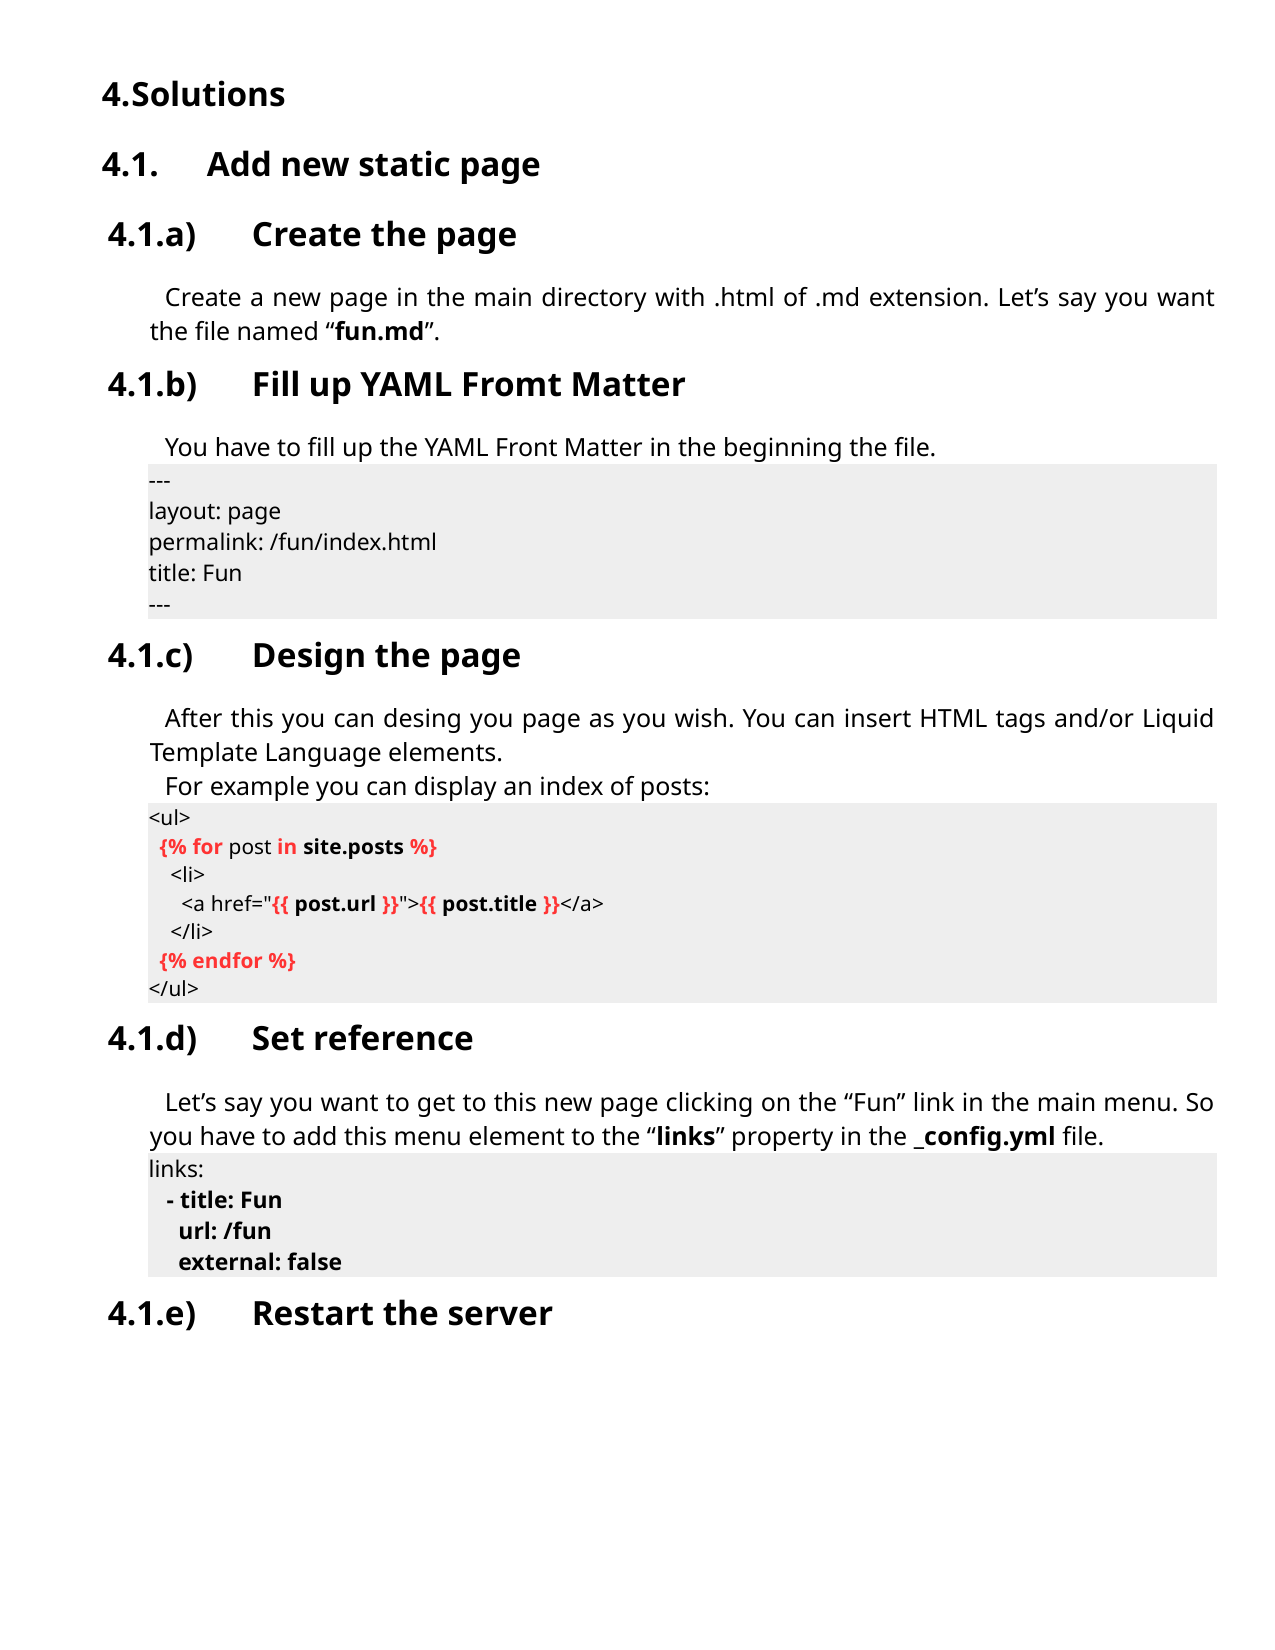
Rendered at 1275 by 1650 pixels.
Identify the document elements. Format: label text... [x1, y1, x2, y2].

subtitle Fill up YAML Fromt Matter [108, 360, 1217, 406]
text Create a new page in the main directory with .html of .md extension. Let’s say you want the file named “fun.md”. [149, 280, 1217, 348]
text </ul> [148, 974, 1217, 1003]
text You have to fill up the YAML Front Matter in the beginning the file. [149, 430, 1217, 464]
subtitle Create the page [108, 210, 1217, 256]
text layout: page [148, 495, 1217, 526]
text - title: Fun [148, 1184, 1217, 1215]
text --- [148, 588, 1217, 619]
text After this you can desing you page as you wish. You can insert HTML tags and/or Liquid Template Language elements. [149, 701, 1217, 769]
subtitle Solutions [102, 70, 1217, 116]
text Let’s say you want to get to this new page clicking on the “Fun” link in the main menu. So you have to add this menu element to the “links” property in the _config.yml file. [149, 1085, 1217, 1153]
text url: /fun [148, 1215, 1217, 1246]
text </li> [148, 917, 1217, 946]
text For example you can display an index of posts: [149, 769, 1217, 803]
text <ul> [148, 803, 1217, 832]
subtitle Restart the server [108, 1289, 1217, 1335]
subtitle Design the page [108, 631, 1217, 677]
text <li> [148, 860, 1217, 889]
text external: false [148, 1246, 1217, 1277]
text links: [148, 1153, 1217, 1184]
text {% for post in site.posts %} [148, 832, 1217, 860]
text permalink: /fun/index.html [148, 526, 1217, 557]
text {% endfor %} [148, 946, 1217, 974]
text title: Fun [148, 557, 1217, 588]
text --- [148, 464, 1217, 495]
subtitle Set reference [108, 1015, 1217, 1061]
subtitle Add new static page [102, 140, 1217, 186]
text <a href="{{ post.url }}">{{ post.title }}</a> [148, 889, 1217, 917]
